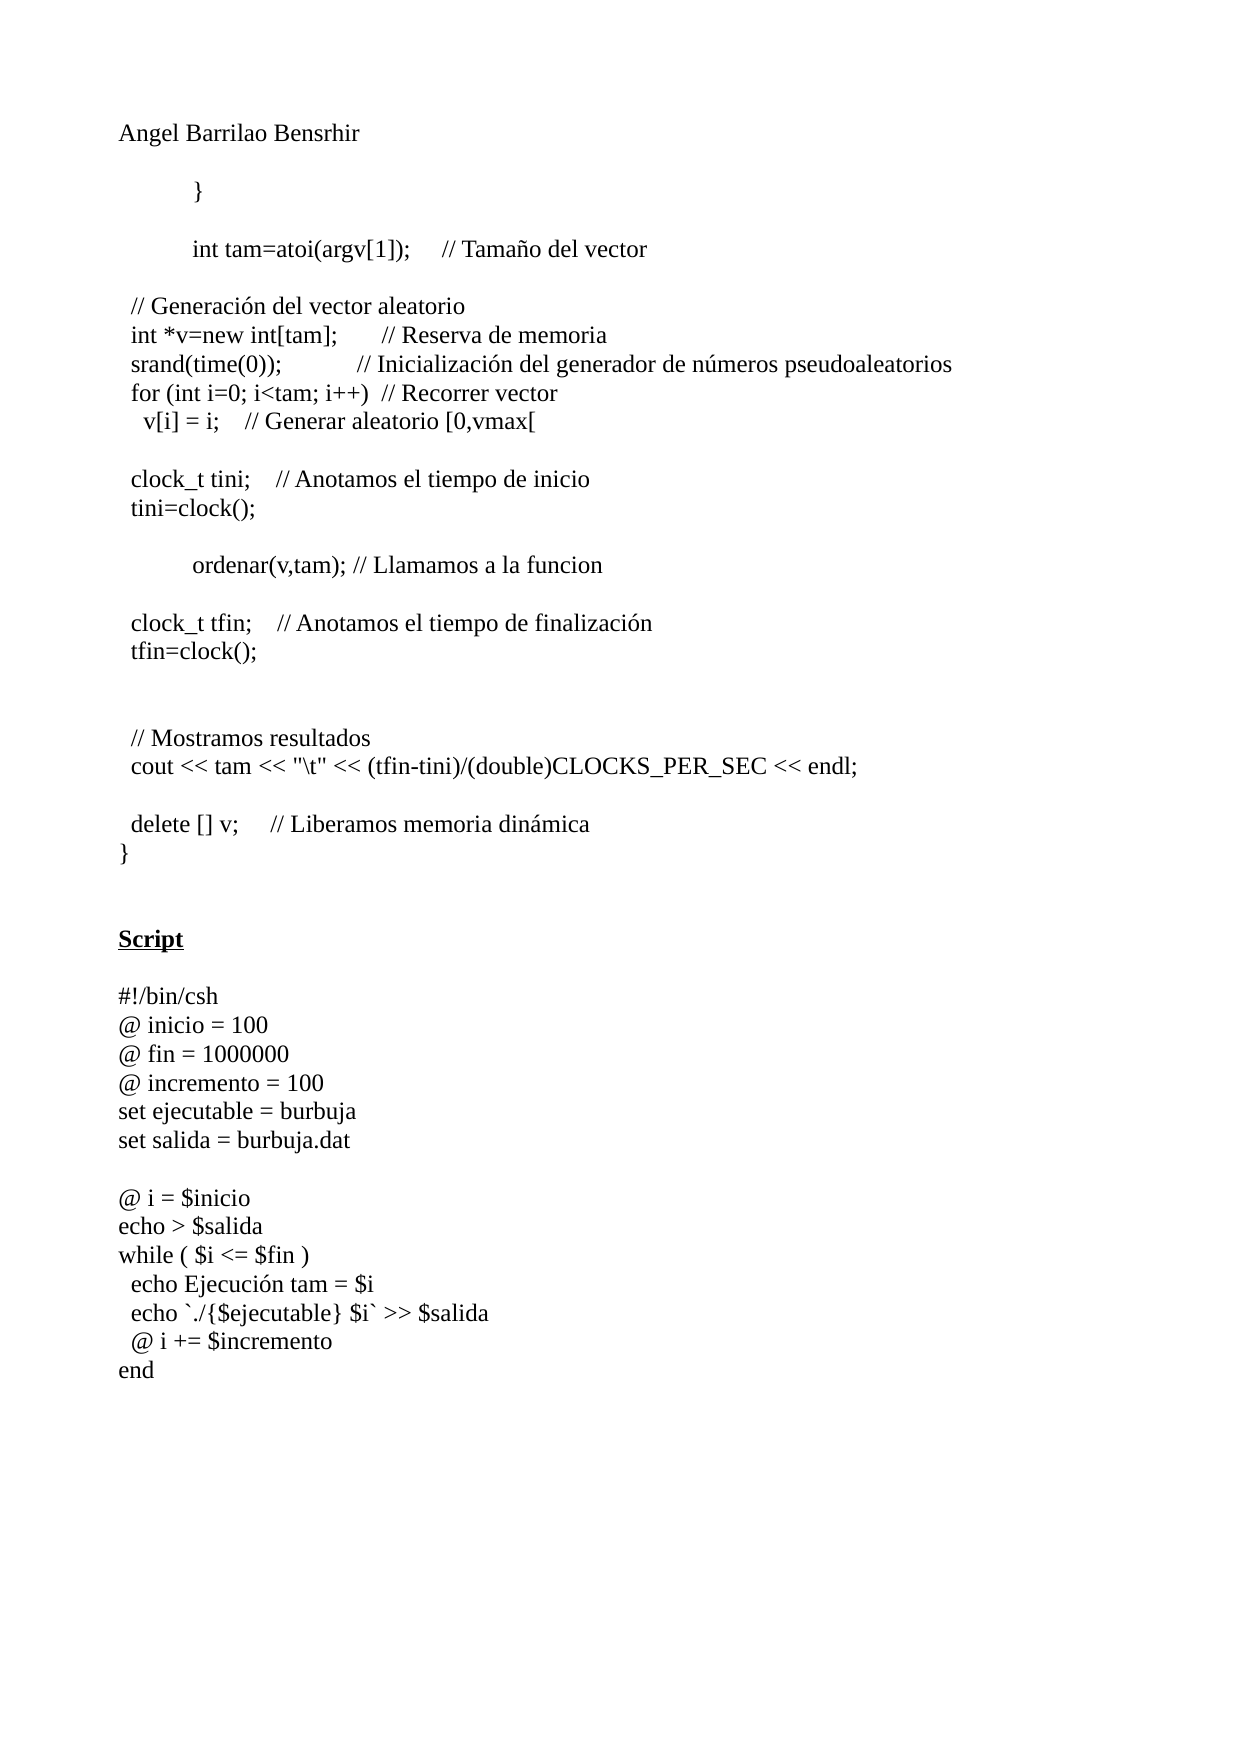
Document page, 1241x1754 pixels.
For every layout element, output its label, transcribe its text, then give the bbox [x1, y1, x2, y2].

text int *v=new int[tam]; // Reserva de memoria [118, 320, 1122, 349]
text int tam=atoi(argv[1]); // Tamaño del vector [118, 234, 1122, 263]
text @ i += $incremento [118, 1326, 1122, 1355]
text srand(time(0)); // Inicialización del generador de números pseudoaleatorios [118, 349, 1122, 378]
text end [118, 1355, 1122, 1384]
text v[i] = i; // Generar aleatorio [0,vmax[ [118, 406, 1122, 435]
text #!/bin/csh [118, 981, 1122, 1010]
text clock_t tfin; // Anotamos el tiempo de finalización [118, 608, 1122, 636]
text tfin=clock(); [118, 636, 1122, 665]
text clock_t tini; // Anotamos el tiempo de inicio [118, 464, 1122, 493]
text cout << tam << "\t" << (tfin-tini)/(double)CLOCKS_PER_SEC << endl; [118, 751, 1122, 780]
text echo `./{$ejecutable} $i` >> $salida [118, 1298, 1122, 1326]
text set salida = burbuja.dat [118, 1125, 1122, 1154]
text tini=clock(); [118, 493, 1122, 521]
text while ( $i <= $fin ) [118, 1240, 1122, 1269]
text @ fin = 1000000 [118, 1039, 1122, 1068]
text @ i = $inicio [118, 1183, 1122, 1211]
text ordenar(v,tam); // Llamamos a la funcion [118, 550, 1122, 579]
text // Mostramos resultados [118, 723, 1122, 751]
text @ inicio = 100 [118, 1010, 1122, 1039]
text delete [] v; // Liberamos memoria dinámica [118, 809, 1122, 838]
text echo Ejecución tam = $i [118, 1269, 1122, 1298]
text @ incremento = 100 [118, 1068, 1122, 1096]
text Script [118, 924, 1122, 953]
text } [118, 176, 1122, 205]
text for (int i=0; i<tam; i++) // Recorrer vector [118, 378, 1122, 406]
text echo > $salida [118, 1211, 1122, 1240]
text } [118, 838, 1122, 866]
text set ejecutable = burbuja [118, 1096, 1122, 1125]
text // Generación del vector aleatorio [118, 291, 1122, 320]
